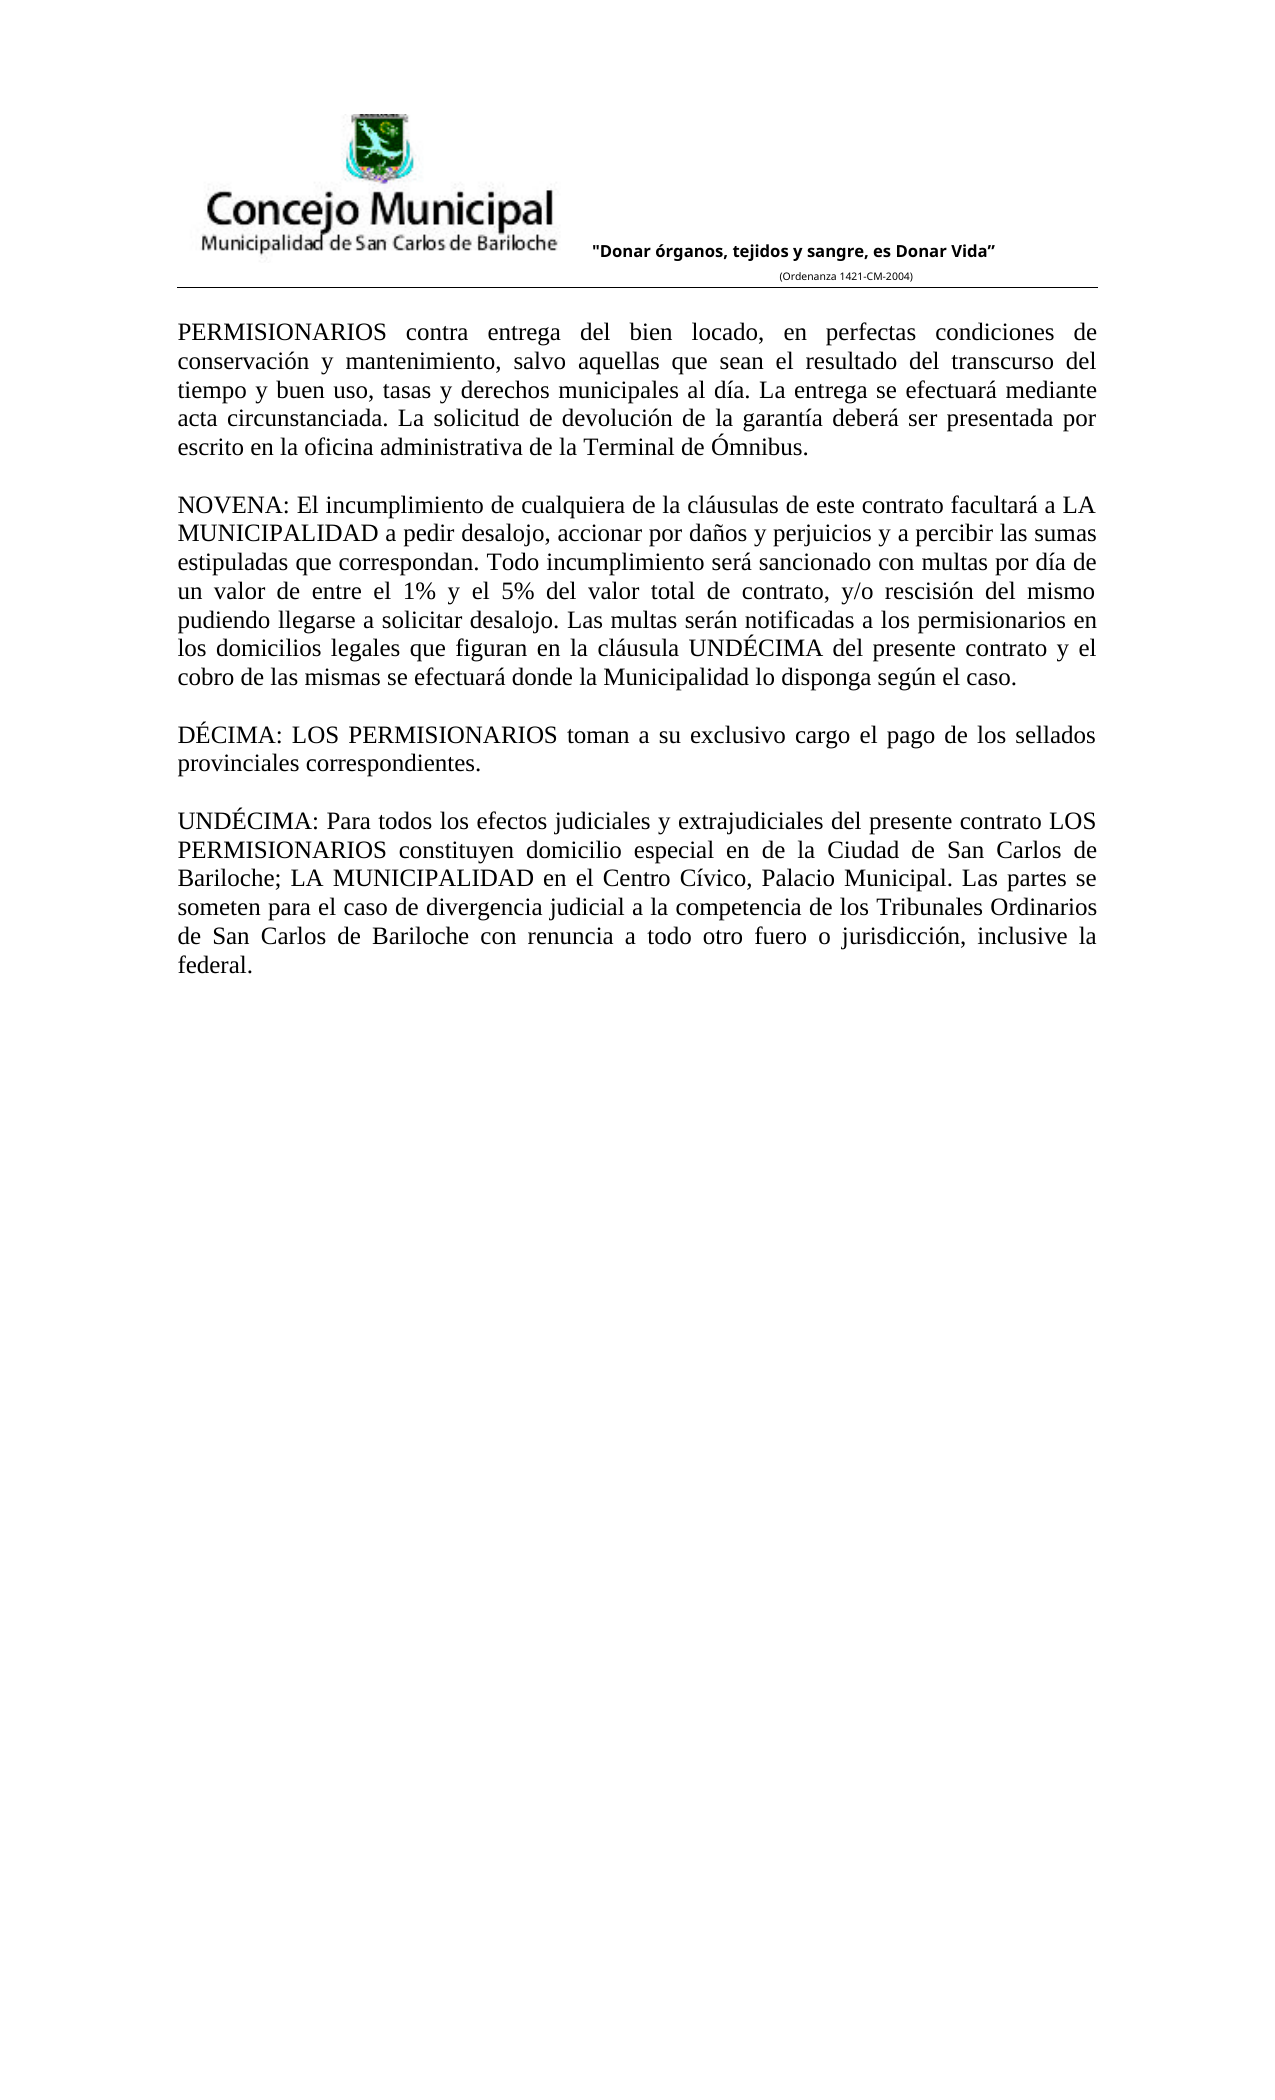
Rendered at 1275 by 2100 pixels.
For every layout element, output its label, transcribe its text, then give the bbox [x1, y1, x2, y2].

text DÉCIMA: LOS PERMISIONARIOS toman a su exclusivo cargo el pago de los sellados provinciales correspondientes. [177, 720, 1098, 777]
picture [177, 114, 589, 264]
text UNDÉCIMA: Para todos los efectos judiciales y extrajudiciales del presente contrato LOS PERMISIONARIOS constituyen domicilio especial en de la Ciudad de San Carlos de Bariloche; LA MUNICIPALIDAD en el Centro Cívico, Palacio Municipal. Las partes se someten para el caso de divergencia judicial a la competencia de los Tribunales Ordinarios de San Carlos de Bariloche con renuncia a todo otro fuero o jurisdicción, inclusive la federal. [177, 806, 1098, 978]
text NOVENA: El incumplimiento de cualquiera de la cláusulas de este contrato facultará a LA MUNICIPALIDAD a pedir desalojo, accionar por daños y perjuicios y a percibir las sumas estipuladas que correspondan. Todo incumplimiento será sancionado con multas por día de un valor de entre el 1% y el 5% del valor total de contrato, y/o rescisión del mismo pudiendo llegarse a solicitar desalojo. Las multas serán notificadas a los permisionarios en los domicilios legales que figuran en la cláusula UNDÉCIMA del presente contrato y el cobro de las mismas se efectuará donde la Municipalidad lo disponga según el caso. [177, 490, 1098, 691]
text PERMISIONARIOS contra entrega del bien locado, en perfectas condiciones de conservación y mantenimiento, salvo aquellas que sean el resultado del transcurso del tiempo y buen uso, tasas y derechos municipales al día. La entrega se efectuará mediante acta circunstanciada. La solicitud de devolución de la garantía deberá ser presentada por escrito en la oficina administrativa de la Terminal de Ómnibus. [177, 317, 1098, 461]
